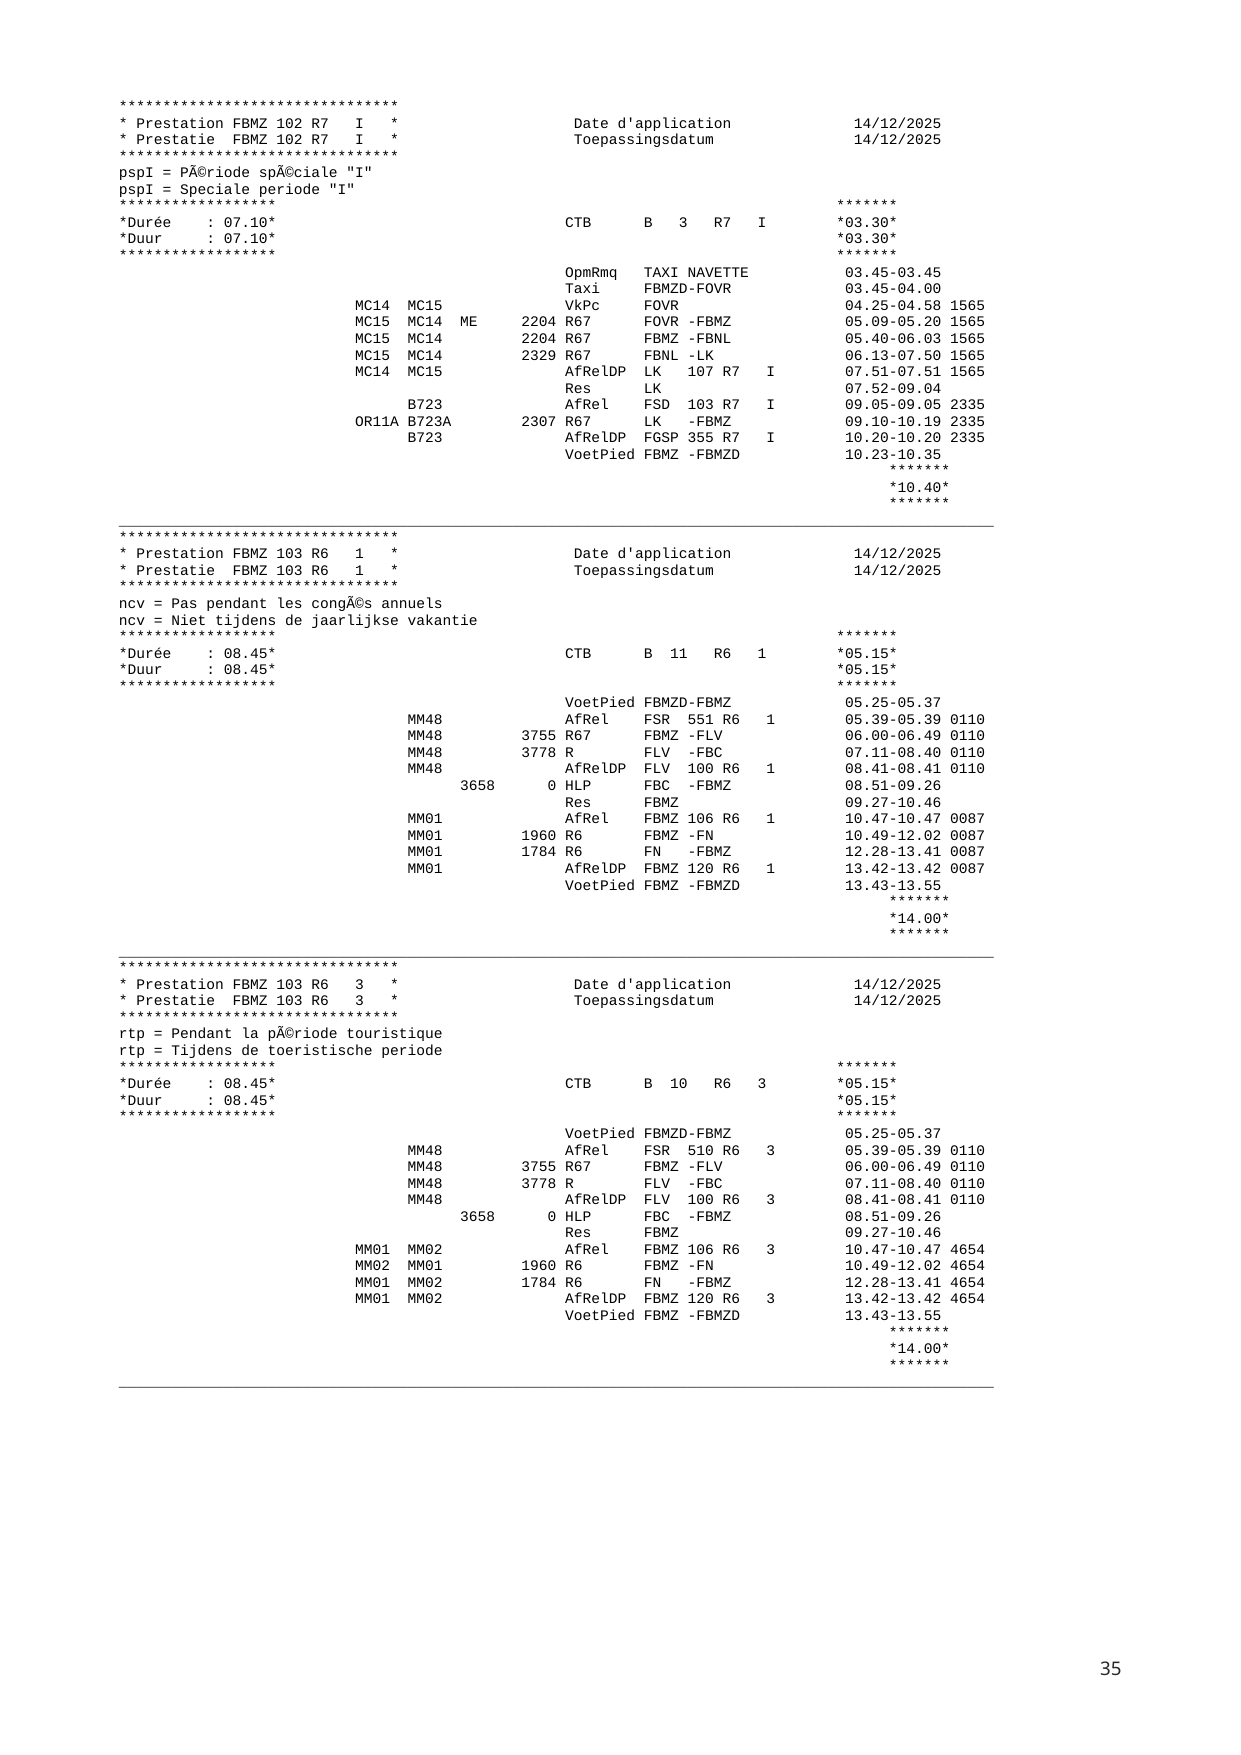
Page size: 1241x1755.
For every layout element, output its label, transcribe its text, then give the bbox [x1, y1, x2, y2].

text ******************************** * Prestation FBMZ 102 R7 I * Date d'application 14/12/2025 * Prestatie FBMZ 102 R7 I * Toepassingsdatum 14/12/2025 ******************************** pspI = PÃ©riode spÃ©ciale "I" pspI = Speciale periode "I" ****************** ******* *Durée : 07.10* CTB B 3 R7 I *03.30* *Duur : 07.10* *03.30* ****************** ******* OpmRmq TAXI NAVETTE 03.45-03.45 Taxi FBMZD-FOVR 03.45-04.00 MC14 MC15 VkPc FOVR 04.25-04.58 1565 MC15 MC14 ME 2204 R67 FOVR -FBMZ 05.09-05.20 1565 MC15 MC14 2204 R67 FBMZ -FBNL 05.40-06.03 1565 MC15 MC14 2329 R67 FBNL -LK 06.13-07.50 1565 MC14 MC15 AfRelDP LK 107 R7 I 07.51-07.51 1565 Res LK 07.52-09.04 B723 AfRel FSD 103 R7 I 09.05-09.05 2335 OR11A B723A 2307 R67 LK -FBMZ 09.10-10.19 2335 B723 AfRelDP FGSP 355 R7 I 10.20-10.20 2335 VoetPied FBMZ -FBMZD 10.23-10.35 ******* *10.40* ******* ____________________________________________________________________________________________________ [119, 99, 1122, 530]
text ******************************** * Prestation FBMZ 103 R6 3 * Date d'application 14/12/2025 * Prestatie FBMZ 103 R6 3 * Toepassingsdatum 14/12/2025 ******************************** rtp = Pendant la pÃ©riode touristique rtp = Tijdens de toeristische periode ****************** ******* *Durée : 08.45* CTB B 10 R6 3 *05.15* *Duur : 08.45* *05.15* ****************** ******* VoetPied FBMZD-FBMZ 05.25-05.37 MM48 AfRel FSR 510 R6 3 05.39-05.39 0110 MM48 3755 R67 FBMZ -FLV 06.00-06.49 0110 MM48 3778 R FLV -FBC 07.11-08.40 0110 MM48 AfRelDP FLV 100 R6 3 08.41-08.41 0110 3658 0 HLP FBC -FBMZ 08.51-09.26 Res FBMZ 09.27-10.46 MM01 MM02 AfRel FBMZ 106 R6 3 10.47-10.47 4654 MM02 MM01 1960 R6 FBMZ -FN 10.49-12.02 4654 MM01 MM02 1784 R6 FN -FBMZ 12.28-13.41 4654 MM01 MM02 AfRelDP FBMZ 120 R6 3 13.42-13.42 4654 VoetPied FBMZ -FBMZD 13.43-13.55 ******* *14.00* ******* ____________________________________________________________________________________________________ [119, 961, 1122, 1391]
text ******************************** * Prestation FBMZ 103 R6 1 * Date d'application 14/12/2025 * Prestatie FBMZ 103 R6 1 * Toepassingsdatum 14/12/2025 ******************************** ncv = Pas pendant les congÃ©s annuels ncv = Niet tijdens de jaarlijkse vakantie ****************** ******* *Durée : 08.45* CTB B 11 R6 1 *05.15* *Duur : 08.45* *05.15* ****************** ******* VoetPied FBMZD-FBMZ 05.25-05.37 MM48 AfRel FSR 551 R6 1 05.39-05.39 0110 MM48 3755 R67 FBMZ -FLV 06.00-06.49 0110 MM48 3778 R FLV -FBC 07.11-08.40 0110 MM48 AfRelDP FLV 100 R6 1 08.41-08.41 0110 3658 0 HLP FBC -FBMZ 08.51-09.26 Res FBMZ 09.27-10.46 MM01 AfRel FBMZ 106 R6 1 10.47-10.47 0087 MM01 1960 R6 FBMZ -FN 10.49-12.02 0087 MM01 1784 R6 FN -FBMZ 12.28-13.41 0087 MM01 AfRelDP FBMZ 120 R6 1 13.42-13.42 0087 VoetPied FBMZ -FBMZD 13.43-13.55 ******* *14.00* ******* ____________________________________________________________________________________________________ [119, 530, 1122, 961]
